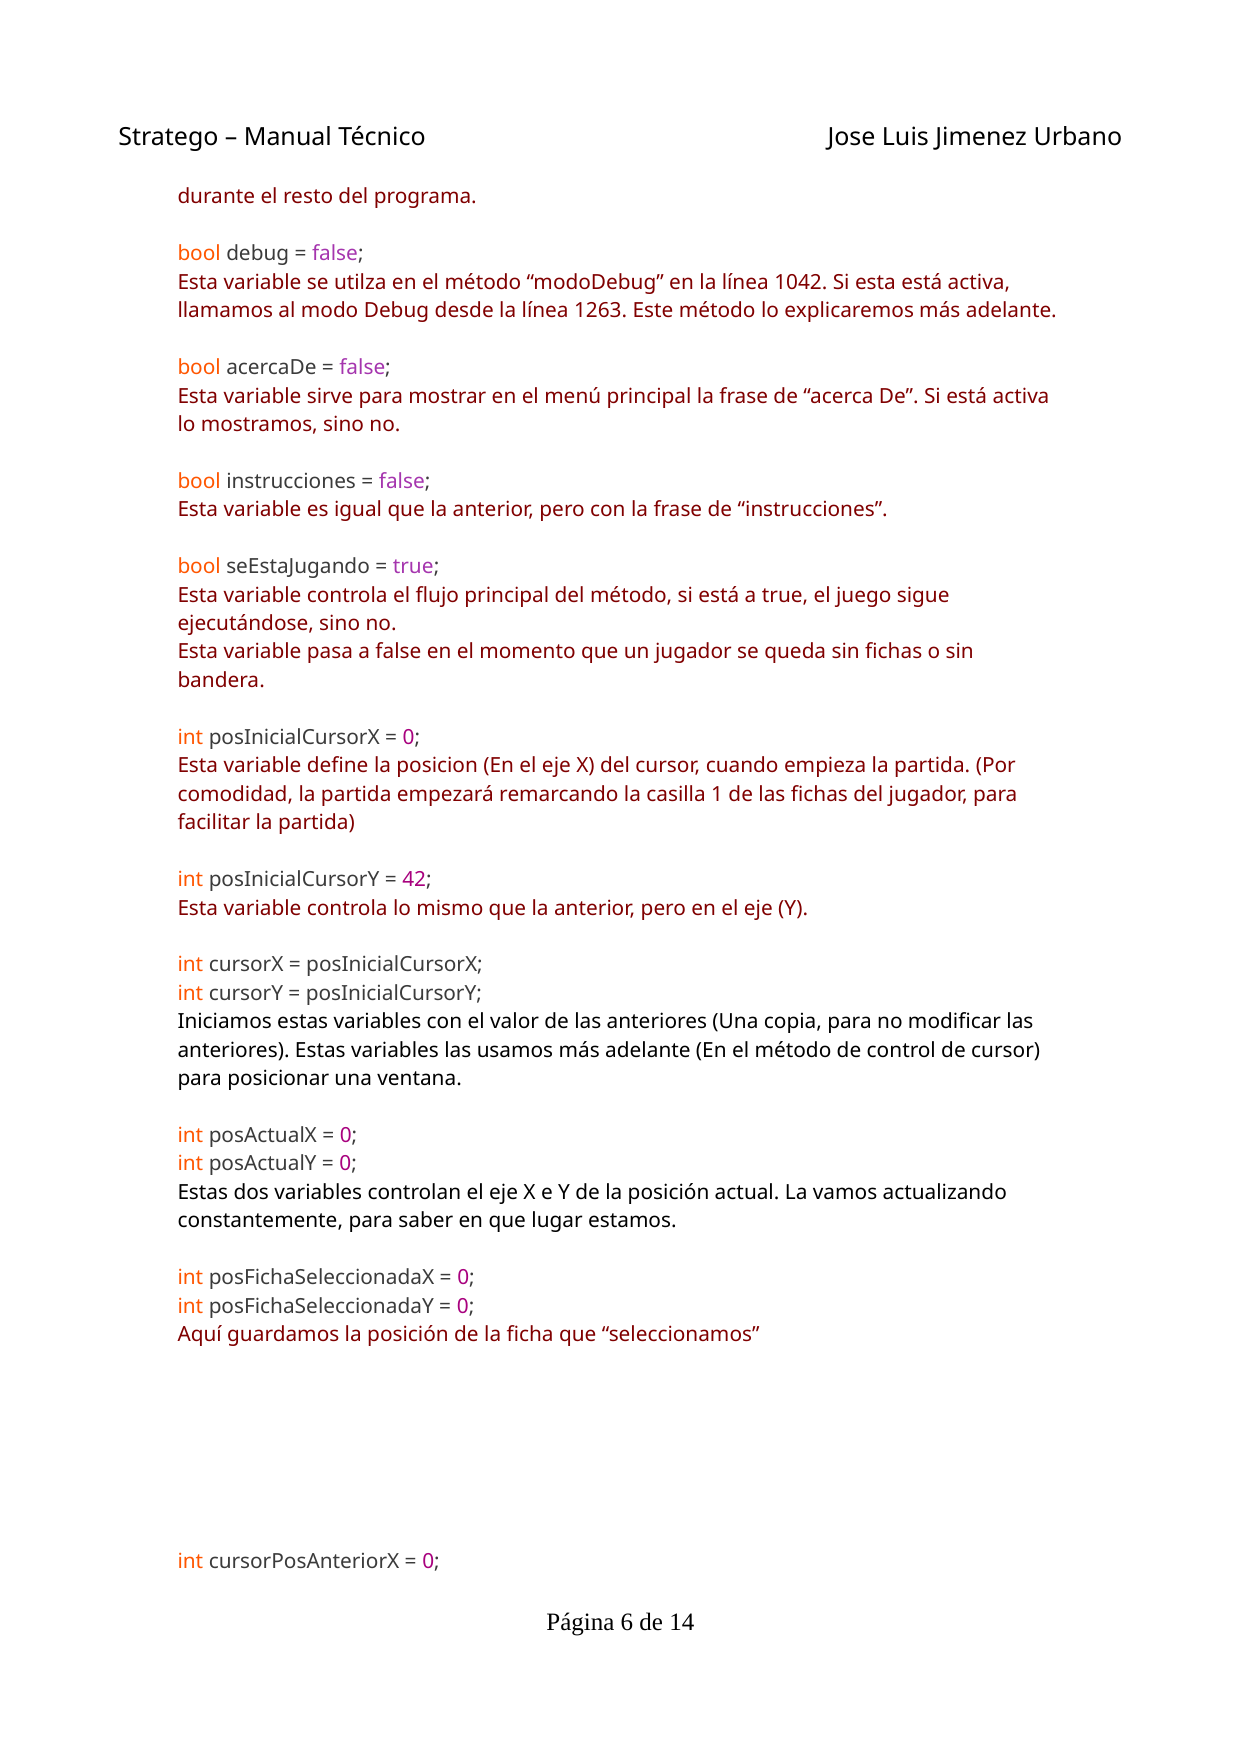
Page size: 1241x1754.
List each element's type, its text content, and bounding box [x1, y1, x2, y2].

text int posActualX = 0; [177, 1120, 1063, 1148]
text int cursorX = posInicialCursorX; [177, 949, 1063, 978]
text int posInicialCursorY = 42; [177, 864, 1063, 893]
text bool acercaDe = false; [177, 352, 1063, 381]
text bool debug = false; [177, 238, 1063, 267]
text int posActualY = 0; [177, 1148, 1063, 1177]
text int posFichaSeleccionadaX = 0; [177, 1262, 1063, 1291]
text int cursorY = posInicialCursorY; [177, 978, 1063, 1006]
text Esta variable controla el flujo principal del método, si está a true, el juego sigue ejecutándose, sino no. [177, 580, 1063, 637]
text bool instrucciones = false; [177, 466, 1063, 494]
text bool seEstaJugando = true; [177, 551, 1063, 580]
text durante el resto del programa. [177, 182, 1063, 210]
text int posInicialCursorX = 0; [177, 722, 1063, 750]
text int posFichaSeleccionadaY = 0; [177, 1291, 1063, 1319]
text Esta variable define la posicion (En el eje X) del cursor, cuando empieza la partida. (Por comodidad, la partida empezará remarcando la casilla 1 de las fichas del jugador, para facilitar la partida) [177, 750, 1063, 836]
text int cursorPosAnteriorX = 0; [177, 1547, 1063, 1575]
text Esta variable pasa a false en el momento que un jugador se queda sin fichas o sin bandera. [177, 637, 1063, 693]
text Esta variable sirve para mostrar en el menú principal la frase de “acerca De”. Si está activa lo mostramos, sino no. [177, 381, 1063, 438]
text Esta variable se utilza en el método “modoDebug” en la línea 1042. Si esta está activa, llamamos al modo Debug desde la línea 1263. Este método lo explicaremos más adelante. [177, 267, 1063, 324]
text Esta variable es igual que la anterior, pero con la frase de “instrucciones”. [177, 494, 1063, 523]
text Estas dos variables controlan el eje X e Y de la posición actual. La vamos actualizando constantemente, para saber en que lugar estamos. [177, 1177, 1063, 1234]
text Esta variable controla lo mismo que la anterior, pero en el eje (Y). [177, 893, 1063, 921]
text Iniciamos estas variables con el valor de las anteriores (Una copia, para no modificar las anteriores). Estas variables las usamos más adelante (En el método de control de cursor) para posicionar una ventana. [177, 1006, 1063, 1092]
text Aquí guardamos la posición de la ficha que “seleccionamos” [177, 1319, 1063, 1348]
